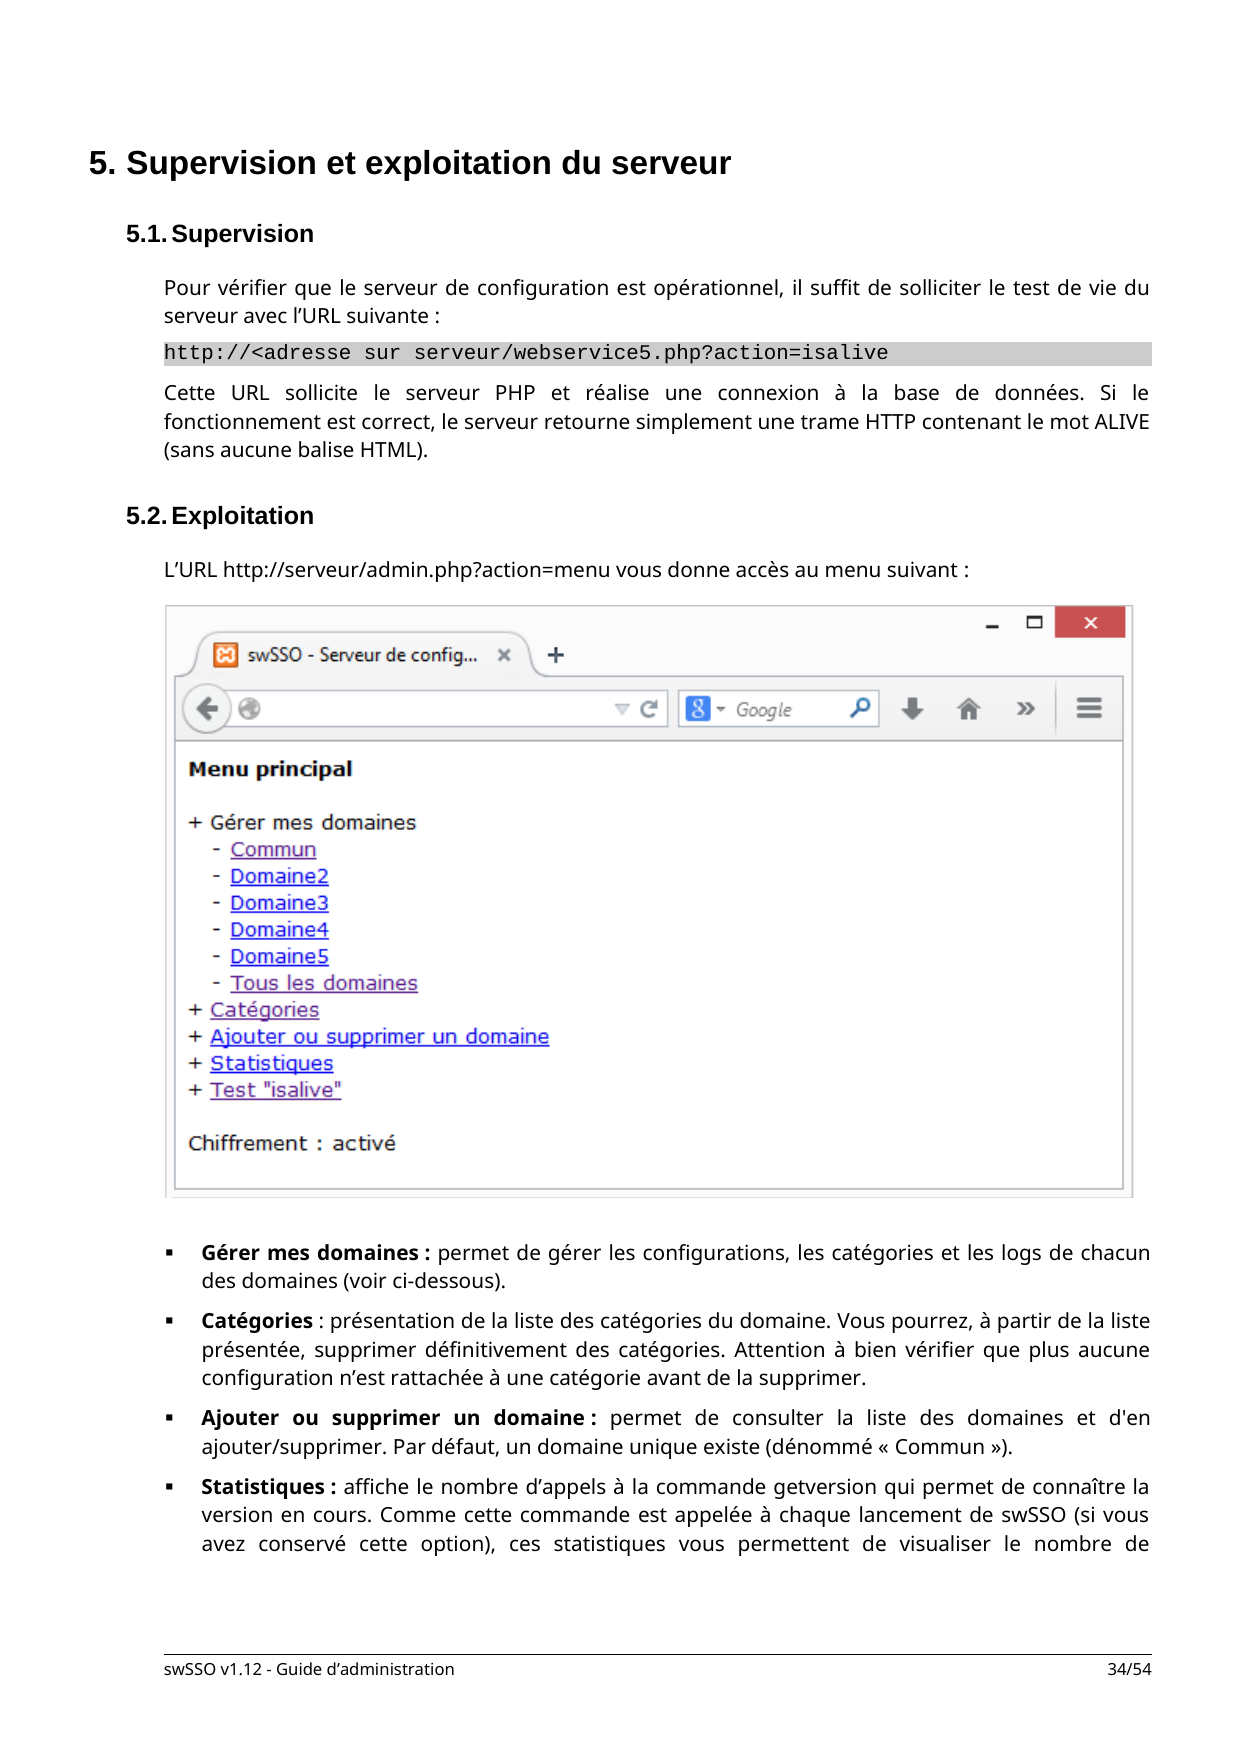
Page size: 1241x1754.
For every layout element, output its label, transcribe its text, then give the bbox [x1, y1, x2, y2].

subtitle Supervision [126, 219, 1152, 248]
list Statistiques : affiche le nombre d’appels à la commande getversion qui permet de connaître la version en cours. Comme cette commande est appelée à chaque lancement de swSSO (si vous avez conservé cette option), ces statistiques vous permettent de visualiser le nombre de [164, 1472, 1152, 1557]
list Gérer mes domaines : permet de gérer les configurations, les catégories et les logs de chacun des domaines (voir ci-dessous). [164, 1238, 1152, 1294]
text Pour vérifier que le serveur de configuration est opérationnel, il suffit de solliciter le test de vie du serveur avec l’URL suivante : [164, 273, 1152, 330]
text L’URL http://serveur/admin.php?action=menu vous donne accès au menu suivant : [164, 555, 1152, 583]
text Cette URL sollicite le serveur PHP et réalise une connexion à la base de données. Si le fonctionnement est correct, le serveur retourne simplement une trame HTTP contenant le mot ALIVE (sans aucune balise HTML). [164, 378, 1152, 464]
text http://<adresse sur serveur/webservice5.php?action=isalive [164, 342, 1152, 366]
list Catégories : présentation de la liste des catégories du domaine. Vous pourrez, à partir de la liste présentée, supprimer définitivement des catégories. Attention à bien vérifier que plus aucune configuration n’est rattachée à une catégorie avant de la supprimer. [164, 1306, 1152, 1392]
subtitle Exploitation [126, 501, 1152, 530]
subtitle Supervision et exploitation du serveur [89, 143, 1152, 182]
list Ajouter ou supprimer un domaine : permet de consulter la liste des domaines et d'en ajouter/supprimer. Par défaut, un domaine unique existe (dénommé « Commun »). [164, 1403, 1152, 1460]
